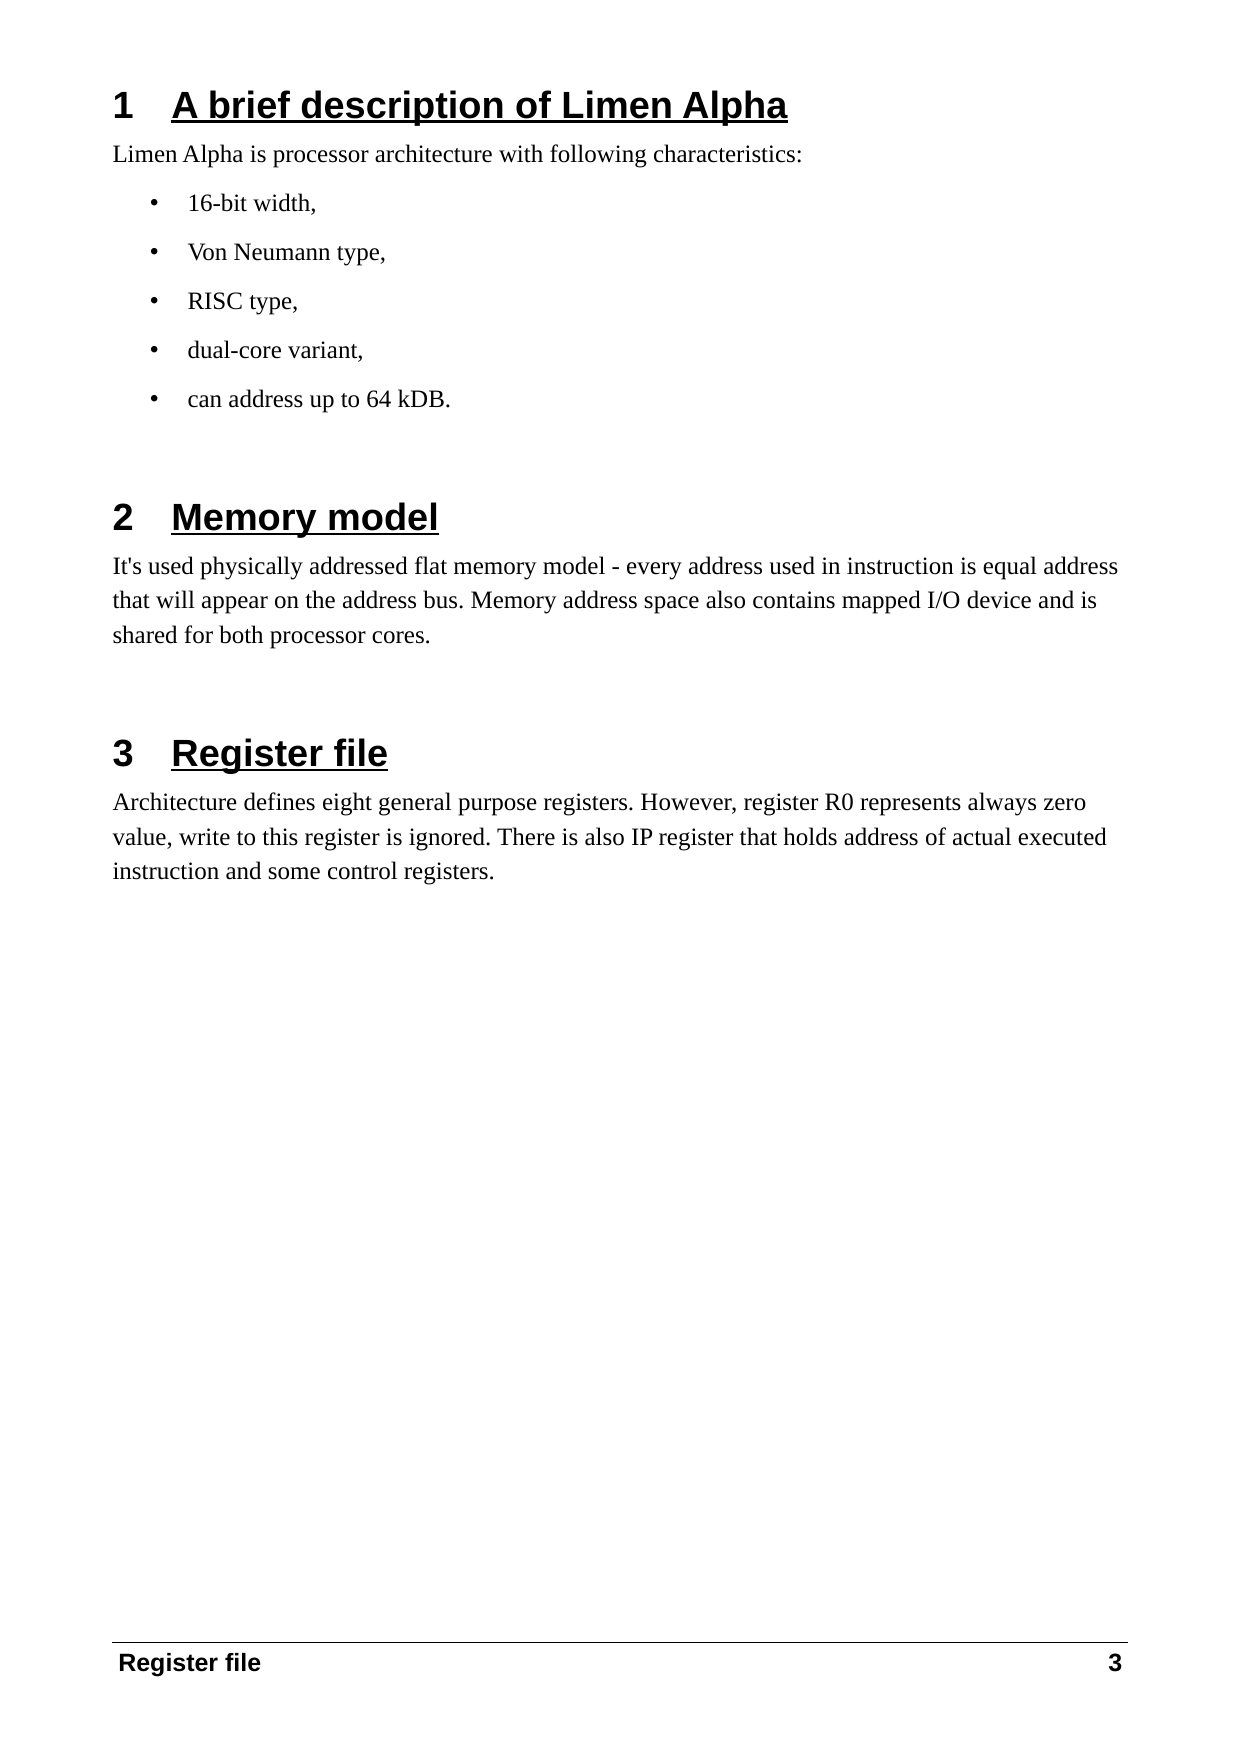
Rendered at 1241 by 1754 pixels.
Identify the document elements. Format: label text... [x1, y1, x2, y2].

text Architecture defines eight general purpose registers. However, register R0 represents always zero value, write to this register is ignored. There is also IP register that holds address of actual executed instruction and some control registers. [112, 787, 1128, 885]
subtitle A brief description of Limen Alpha [112, 83, 1128, 126]
list can address up to 64 kDB. [150, 384, 1128, 413]
text Limen Alpha is processor architecture with following characteristics: [112, 139, 1128, 167]
text It's used physically addressed flat memory model - every address used in instruction is equal address that will appear on the address bus. Memory address space also contains mapped I/O device and is shared for both processor cores. [112, 551, 1128, 649]
list dual-core variant, [150, 335, 1128, 364]
list RISC type, [150, 286, 1128, 315]
subtitle Register file [112, 731, 1128, 775]
subtitle Memory model [112, 495, 1128, 539]
list Von Neumann type, [150, 237, 1128, 266]
list 16-bit width, [150, 188, 1128, 217]
